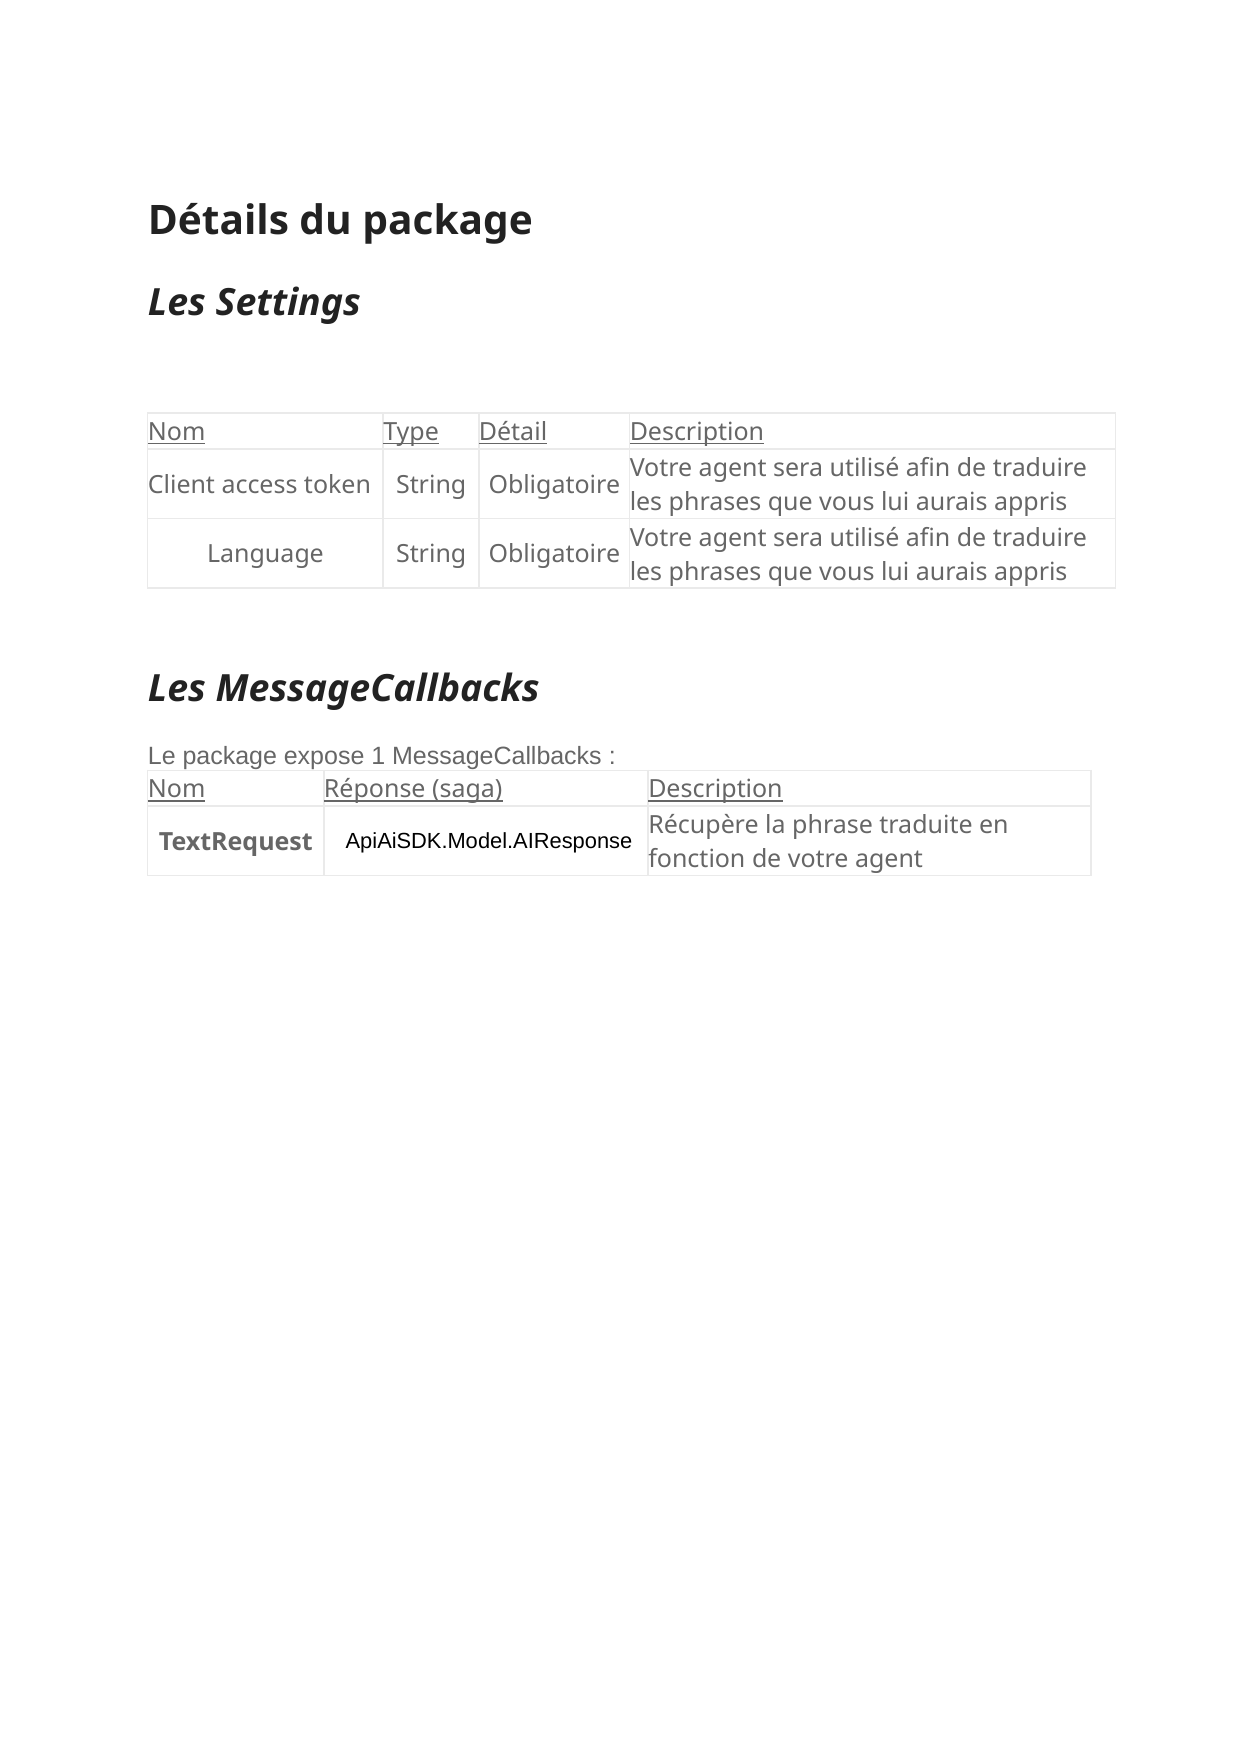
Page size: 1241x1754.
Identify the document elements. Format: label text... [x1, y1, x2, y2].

table_header Nom [148, 414, 382, 448]
table_cell Language [148, 519, 382, 587]
table_cell Client access token [148, 450, 382, 518]
table_header Description [649, 771, 1090, 805]
table_header Description [630, 414, 1115, 448]
subtitle Les MessageCallbacks [148, 661, 1093, 712]
text Le package expose 1 MessageCallbacks : [148, 741, 1093, 769]
table_cell Obligatoire [480, 450, 629, 518]
subtitle Les Settings [148, 275, 1093, 326]
table_cell String [384, 519, 478, 587]
subtitle Détails du package [148, 191, 1093, 246]
table_header Réponse (saga) [325, 771, 647, 805]
table_cell Obligatoire [480, 519, 629, 587]
table_header Type [384, 414, 478, 448]
table_cell Votre agent sera utilisé afin de traduire les phrases que vous lui aurais appris [630, 450, 1115, 518]
table_header Détail [480, 414, 629, 448]
table_cell String [384, 450, 478, 518]
table_cell TextRequest [148, 807, 323, 875]
table_cell ApiAiSDK.Model.AIResponse [325, 807, 647, 875]
table_cell Votre agent sera utilisé afin de traduire les phrases que vous lui aurais appris [630, 519, 1115, 587]
table_header Nom [148, 771, 323, 805]
table_cell Récupère la phrase traduite en fonction de votre agent [649, 807, 1090, 875]
